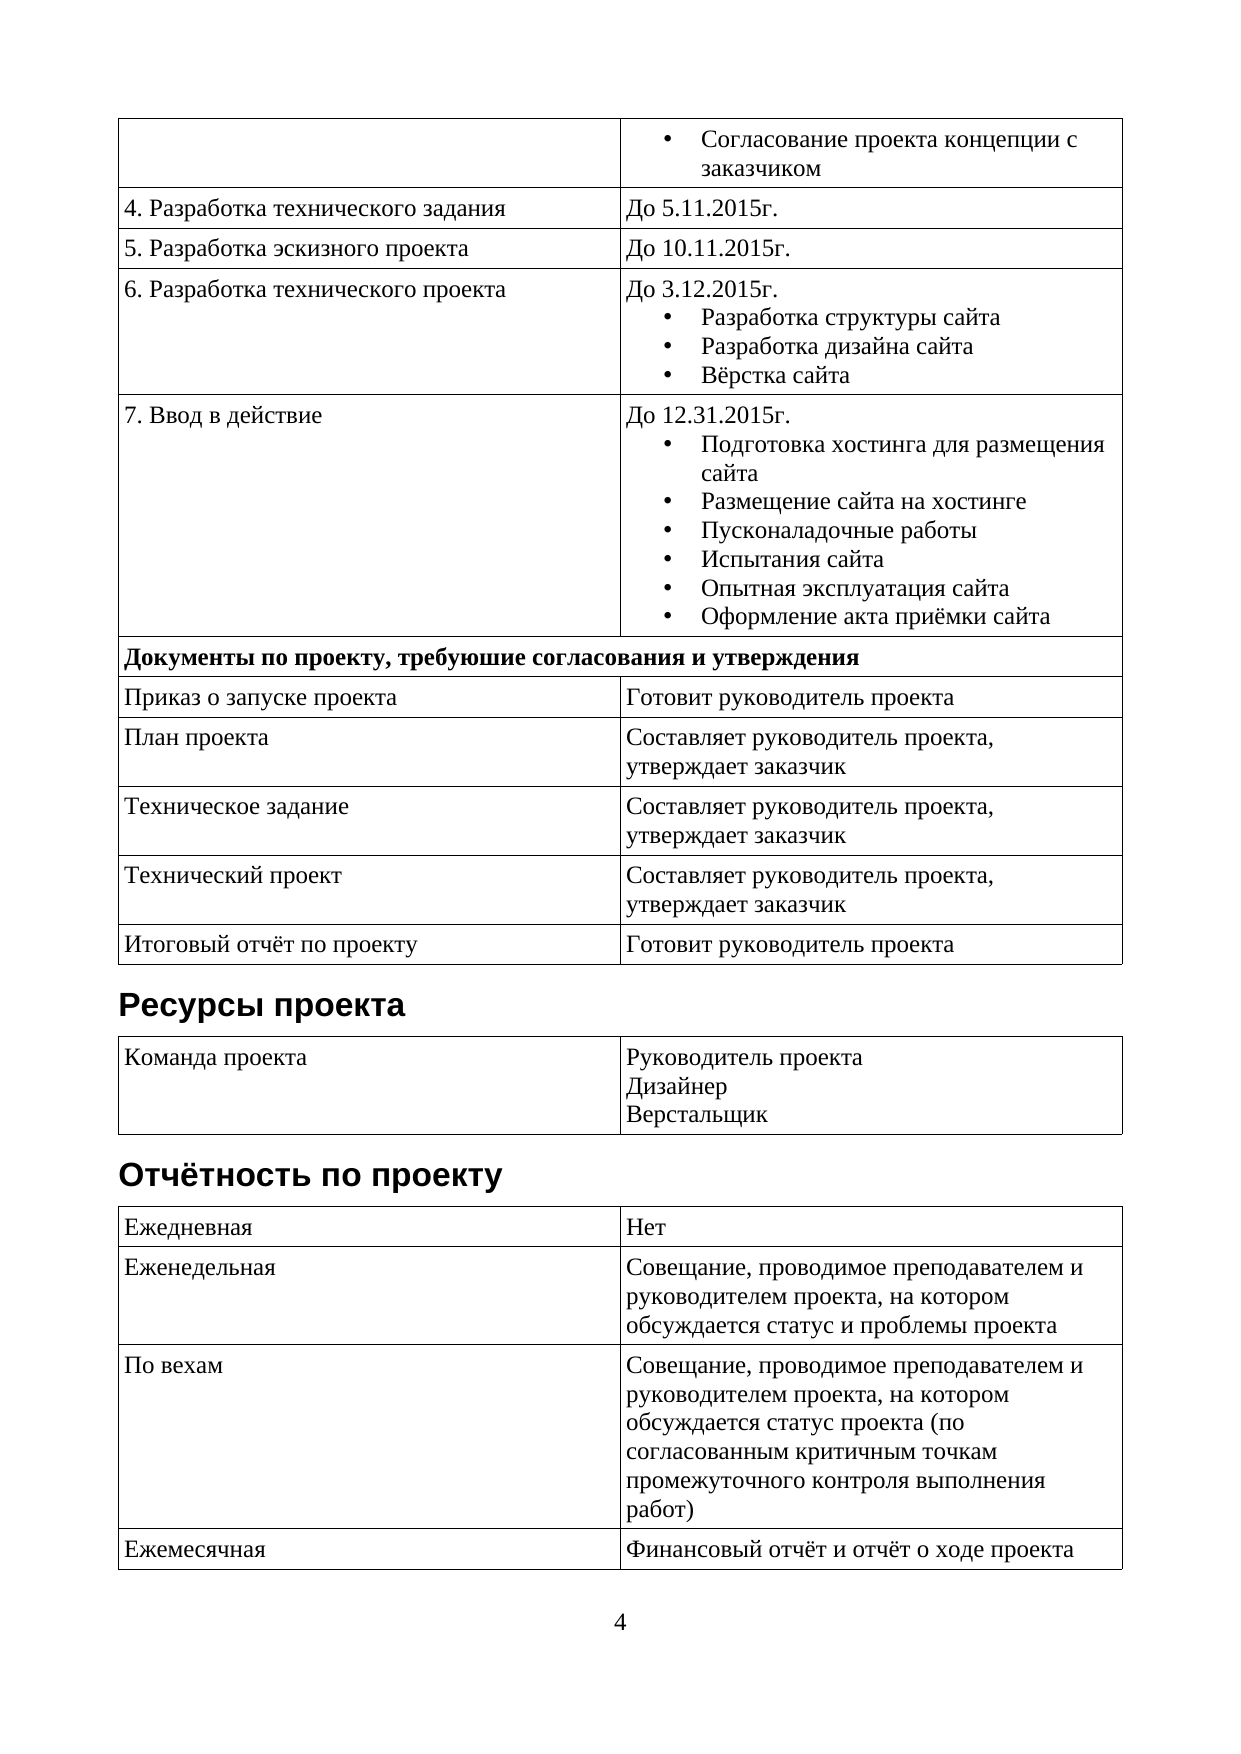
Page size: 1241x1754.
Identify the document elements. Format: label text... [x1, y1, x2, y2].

table_cell Технический проект [119, 856, 620, 924]
table_cell До 3.12.2015г. Разработка структуры сайта Разработка дизайна сайта Вёрстка сайта [621, 269, 1122, 394]
table_cell Приказ о запуске проекта [119, 677, 620, 717]
table_cell Составляет руководитель проекта, утверждает заказчик [621, 787, 1122, 855]
table_cell Ежемесячная [119, 1529, 620, 1568]
table_cell До 12.31.2015г. Подготовка хостинга для размещения сайта Размещение сайта на хостинге Пусконаладочные работы Испытания сайта Опытная эксплуатация сайта Оформление акта приёмки сайта [621, 395, 1122, 636]
table_cell Составляет руководитель проекта, утверждает заказчик [621, 856, 1122, 924]
table_cell 4. Разработка технического задания [119, 188, 620, 227]
table_cell До 10.11.2015г. [621, 229, 1122, 268]
subtitle Отчётность по проекту [118, 1155, 1122, 1193]
table_cell Документы по проекту, требуюшие согласования и утверждения [119, 637, 1122, 676]
table_cell Совещание, проводимое преподавателем и руководителем проекта, на котором обсуждается статус и проблемы проекта [621, 1247, 1122, 1344]
table_cell 6. Разработка технического проекта [119, 269, 620, 394]
table_header Нет [621, 1207, 1122, 1246]
table_cell До 5.11.2015г. [621, 188, 1122, 227]
table_header Команда проекта [119, 1037, 620, 1134]
table_cell 5. Разработка эскизного проекта [119, 229, 620, 268]
table_cell Готовит руководитель проекта [621, 925, 1122, 964]
table_cell Итоговый отчёт по проекту [119, 925, 620, 964]
table_cell До 2.11.2015г. Изучение объекта Разработка вариантов концепции Разработка проекта концепции Согласование проекта концепции с заказчиком [621, 119, 1122, 187]
table_cell План проекта [119, 718, 620, 786]
table_cell Готовит руководитель проекта [621, 677, 1122, 717]
subtitle Ресурсы проекта [118, 985, 1122, 1024]
table_cell Составляет руководитель проекта, утверждает заказчик [621, 718, 1122, 786]
table_cell Техническое задание [119, 787, 620, 855]
table_cell По вехам [119, 1345, 620, 1528]
table_cell Еженедельная [119, 1247, 620, 1344]
table_header Руководитель проекта Дизайнер Верстальщик [621, 1037, 1122, 1134]
table_cell Финансовый отчёт и отчёт о ходе проекта [621, 1529, 1122, 1568]
table_cell 7. Ввод в действие [119, 395, 620, 636]
table_cell Совещание, проводимое преподавателем и руководителем проекта, на котором обсуждается статус проекта (по согласованным критичным точкам промежуточного контроля выполнения работ) [621, 1345, 1122, 1528]
table_header Ежедневная [119, 1207, 620, 1246]
table_cell [119, 119, 620, 187]
